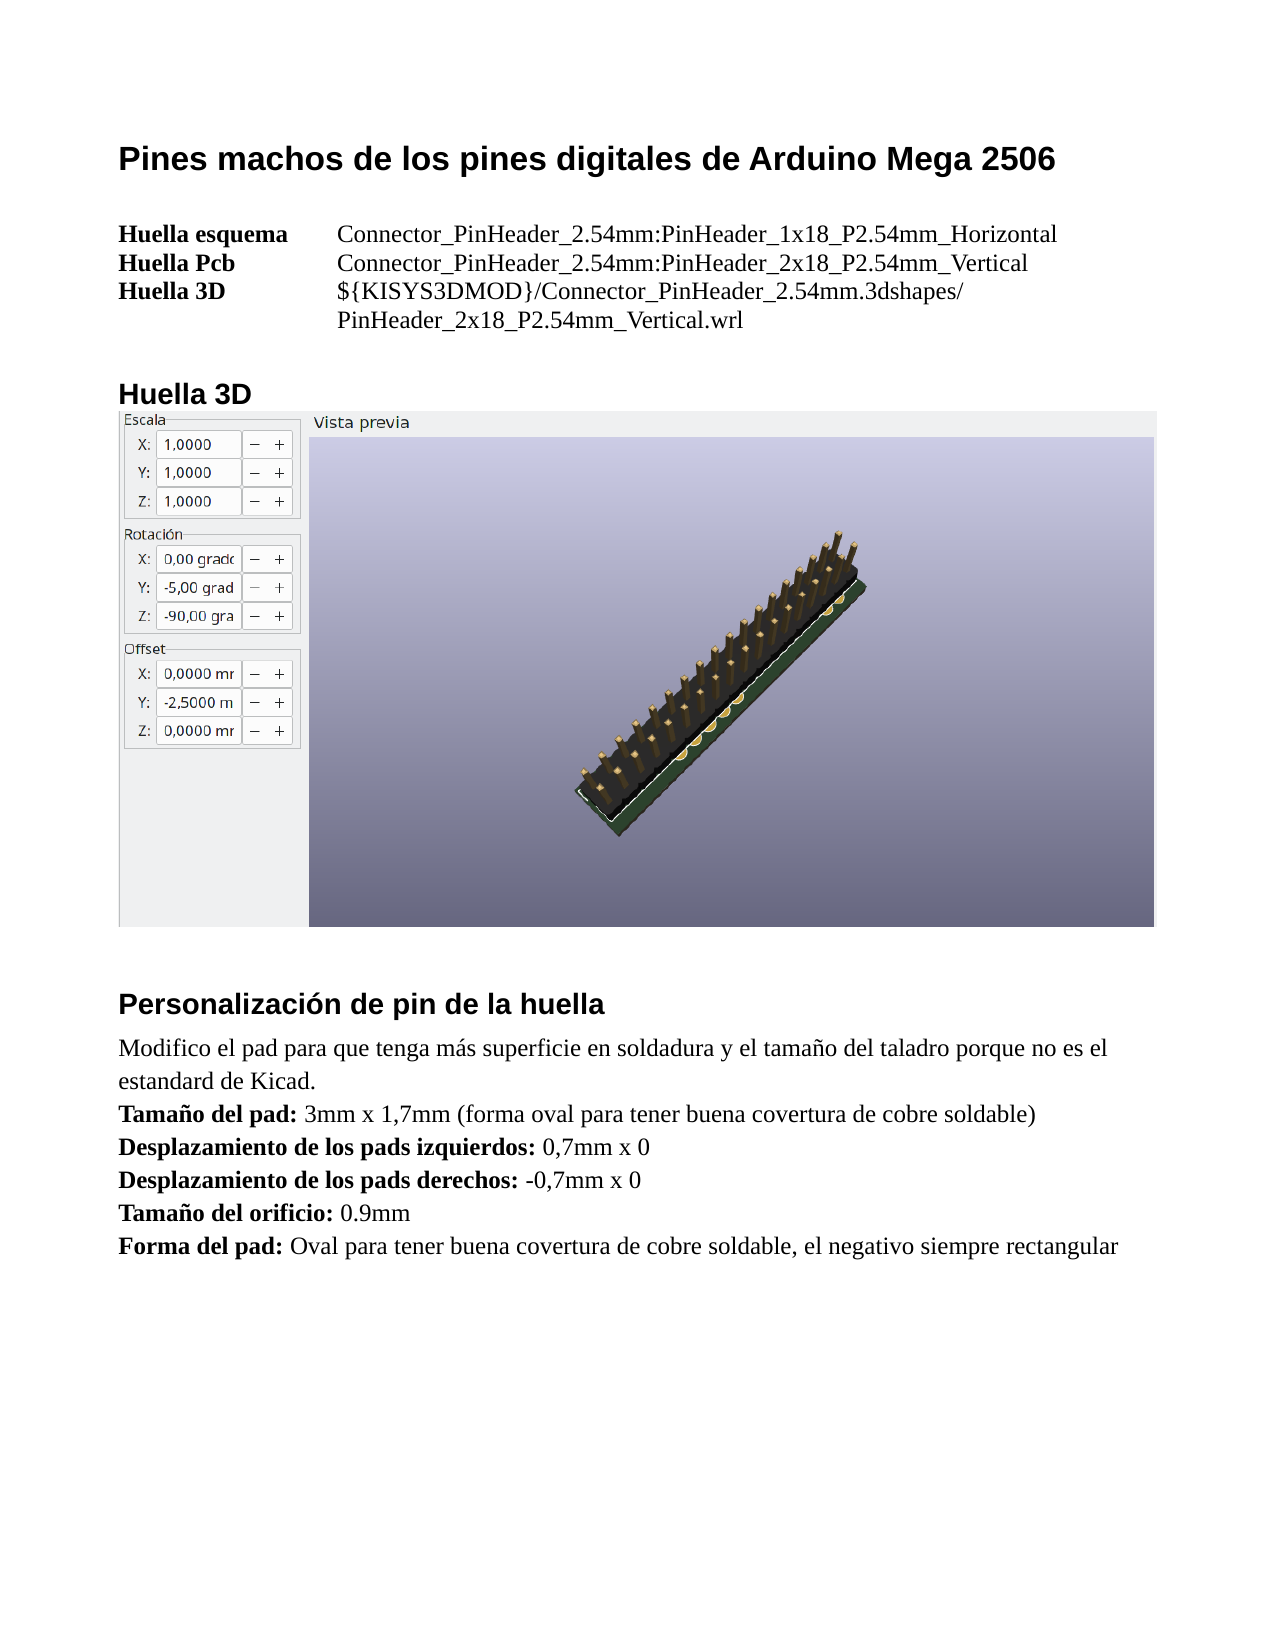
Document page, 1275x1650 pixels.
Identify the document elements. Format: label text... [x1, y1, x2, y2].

table_cell Huella Pcb [118, 248, 337, 276]
subtitle Personalización de pin de la huella [118, 953, 1157, 1021]
subtitle Pines machos de los pines digitales de Arduino Mega 2506 [118, 139, 1157, 178]
table_header Huella esquema [118, 219, 337, 248]
table_cell Huella 3D [118, 276, 337, 334]
table_cell ${KISYS3DMOD}/Connector_PinHeader_2.54mm.3dshapes/PinHeader_2x18_P2.54mm_Vertical.wrl [337, 276, 1157, 334]
table_header Connector_PinHeader_2.54mm:PinHeader_1x18_P2.54mm_Horizontal [337, 219, 1157, 248]
picture [118, 411, 1157, 927]
text Modifico el pad para que tenga más superficie en soldadura y el tamaño del taladro porque no es el estandard de Kicad. Tamaño del pad: 3mm x 1,7mm (forma oval para tener buena covertura de cobre soldable) Desplazamiento de los pads izquierdos: 0,7mm x 0 Desplazamiento de los pads derechos: -0,7mm x 0 Tamaño del orificio: 0.9mm Forma del pad: Oval para tener buena covertura de cobre soldable, el negativo siempre rectangular [118, 1033, 1157, 1260]
table_cell Connector_PinHeader_2.54mm:PinHeader_2x18_P2.54mm_Vertical [337, 248, 1157, 276]
subtitle Huella 3D [118, 377, 1157, 411]
